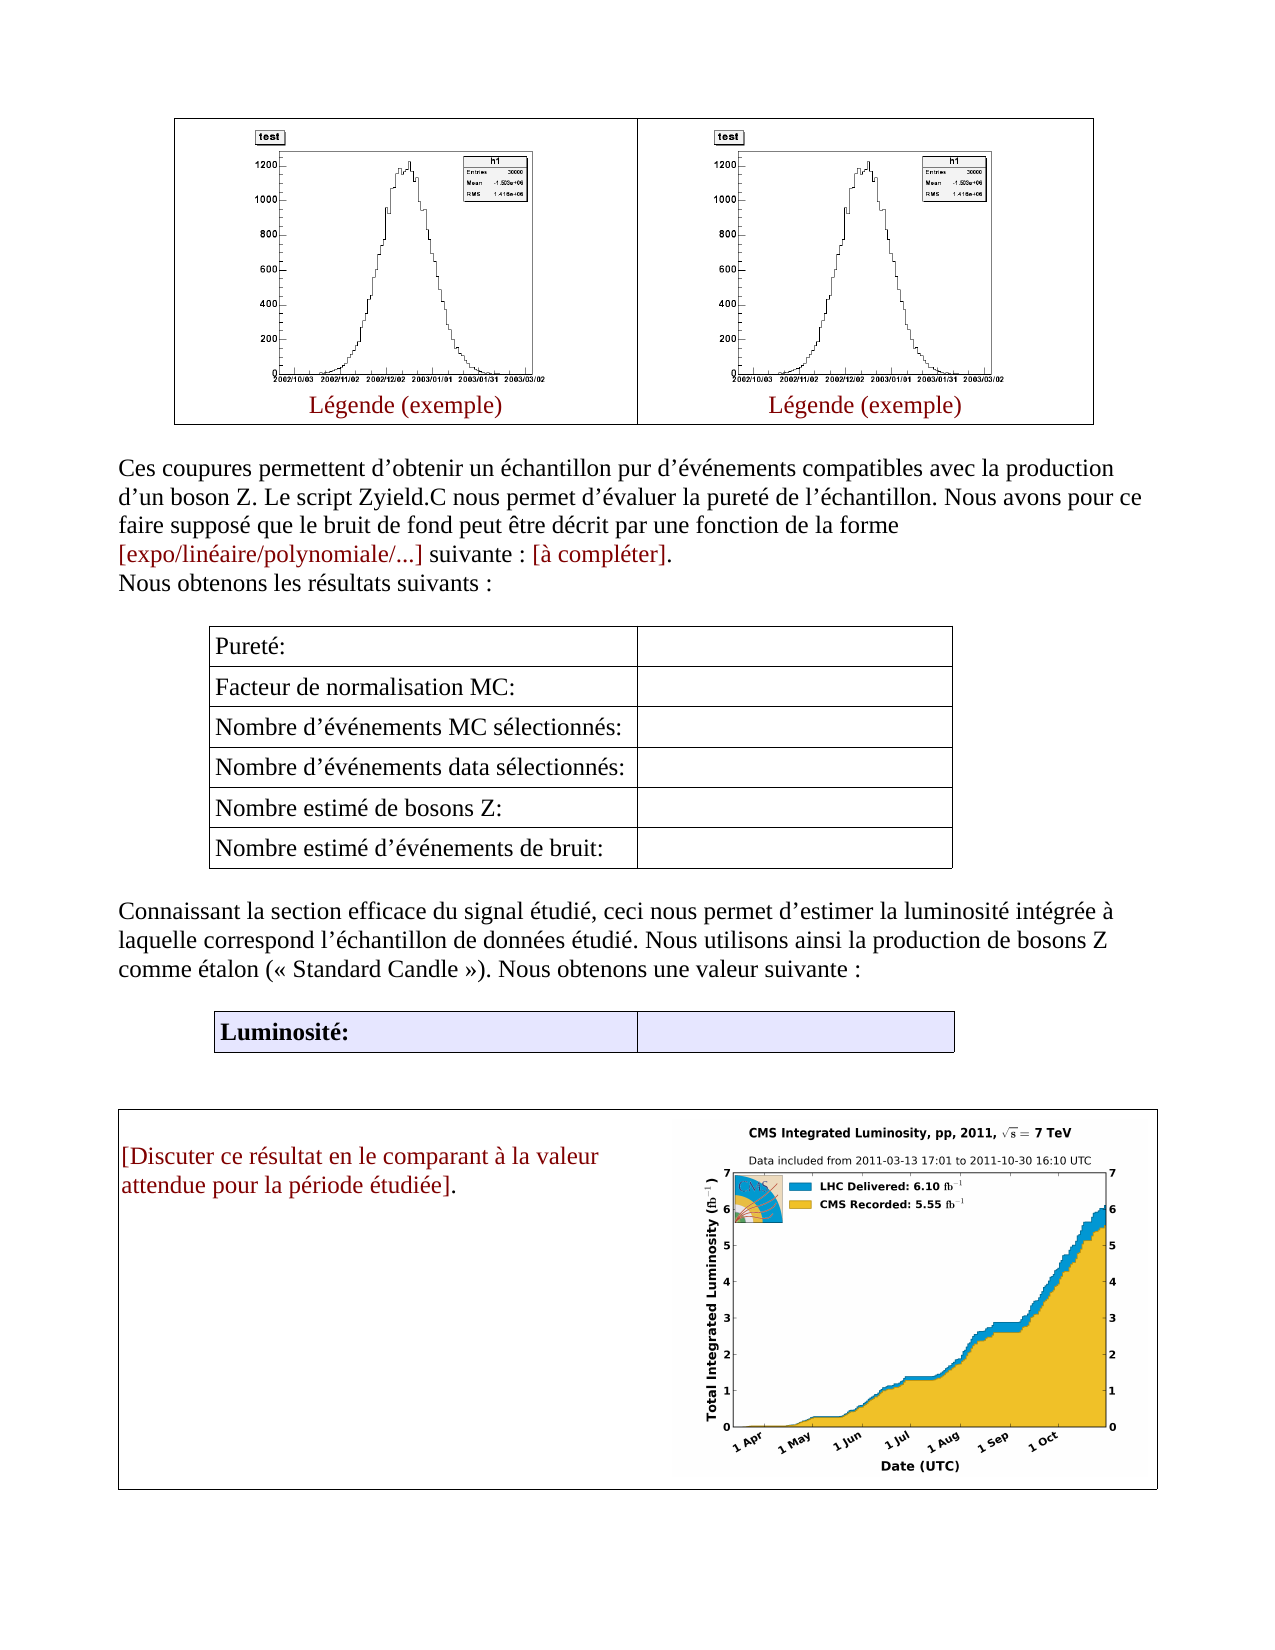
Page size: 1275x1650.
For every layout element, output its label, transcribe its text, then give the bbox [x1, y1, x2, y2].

table_cell Légende (exemple) [638, 119, 1093, 424]
table_cell Nombre d’événements MC sélectionnés: [210, 707, 637, 747]
text Connaissant la section efficace du signal étudié, ceci nous permet d’estimer la luminosité intégrée à laquelle correspond l’échantillon de données étudié. Nous utilisons ainsi la production de bosons Z comme étalon (« Standard Candle »). Nous obtenons une valeur suivante : [118, 896, 1157, 983]
table_cell [638, 788, 952, 827]
picture [247, 123, 564, 390]
text [Discuter ce résultat en le comparant à la valeur attendue pour la période étudiée]. [119, 1138, 671, 1199]
table_cell Légende (exemple) [175, 119, 637, 424]
table_header [638, 1012, 954, 1052]
table_header [638, 627, 952, 666]
table_header Pureté: [210, 627, 637, 666]
table_cell [638, 667, 952, 706]
table_cell [638, 707, 952, 747]
picture [671, 1119, 1149, 1477]
table_cell Nombre d’événements data sélectionnés: [210, 748, 637, 787]
table_cell [638, 828, 952, 867]
text Ces coupures permettent d’obtenir un échantillon pur d’événements compatibles avec la production d’un boson Z. Le script Zyield.C nous permet d’évaluer la pureté de l’échantillon. Nous avons pour ce faire supposé que le bruit de fond peut être décrit par une fonction de la forme [expo/linéaire/polynomiale/...] suivante : [à compléter]. [118, 453, 1157, 568]
table_cell [638, 748, 952, 787]
table_cell Facteur de normalisation MC: [210, 667, 637, 706]
table_header Luminosité: [215, 1012, 637, 1052]
text Nous obtenons les résultats suivants : [118, 568, 1157, 597]
picture [707, 123, 1023, 390]
table_cell Nombre estimé d’événements de bruit: [210, 828, 637, 867]
table_cell Nombre estimé de bosons Z: [210, 788, 637, 827]
